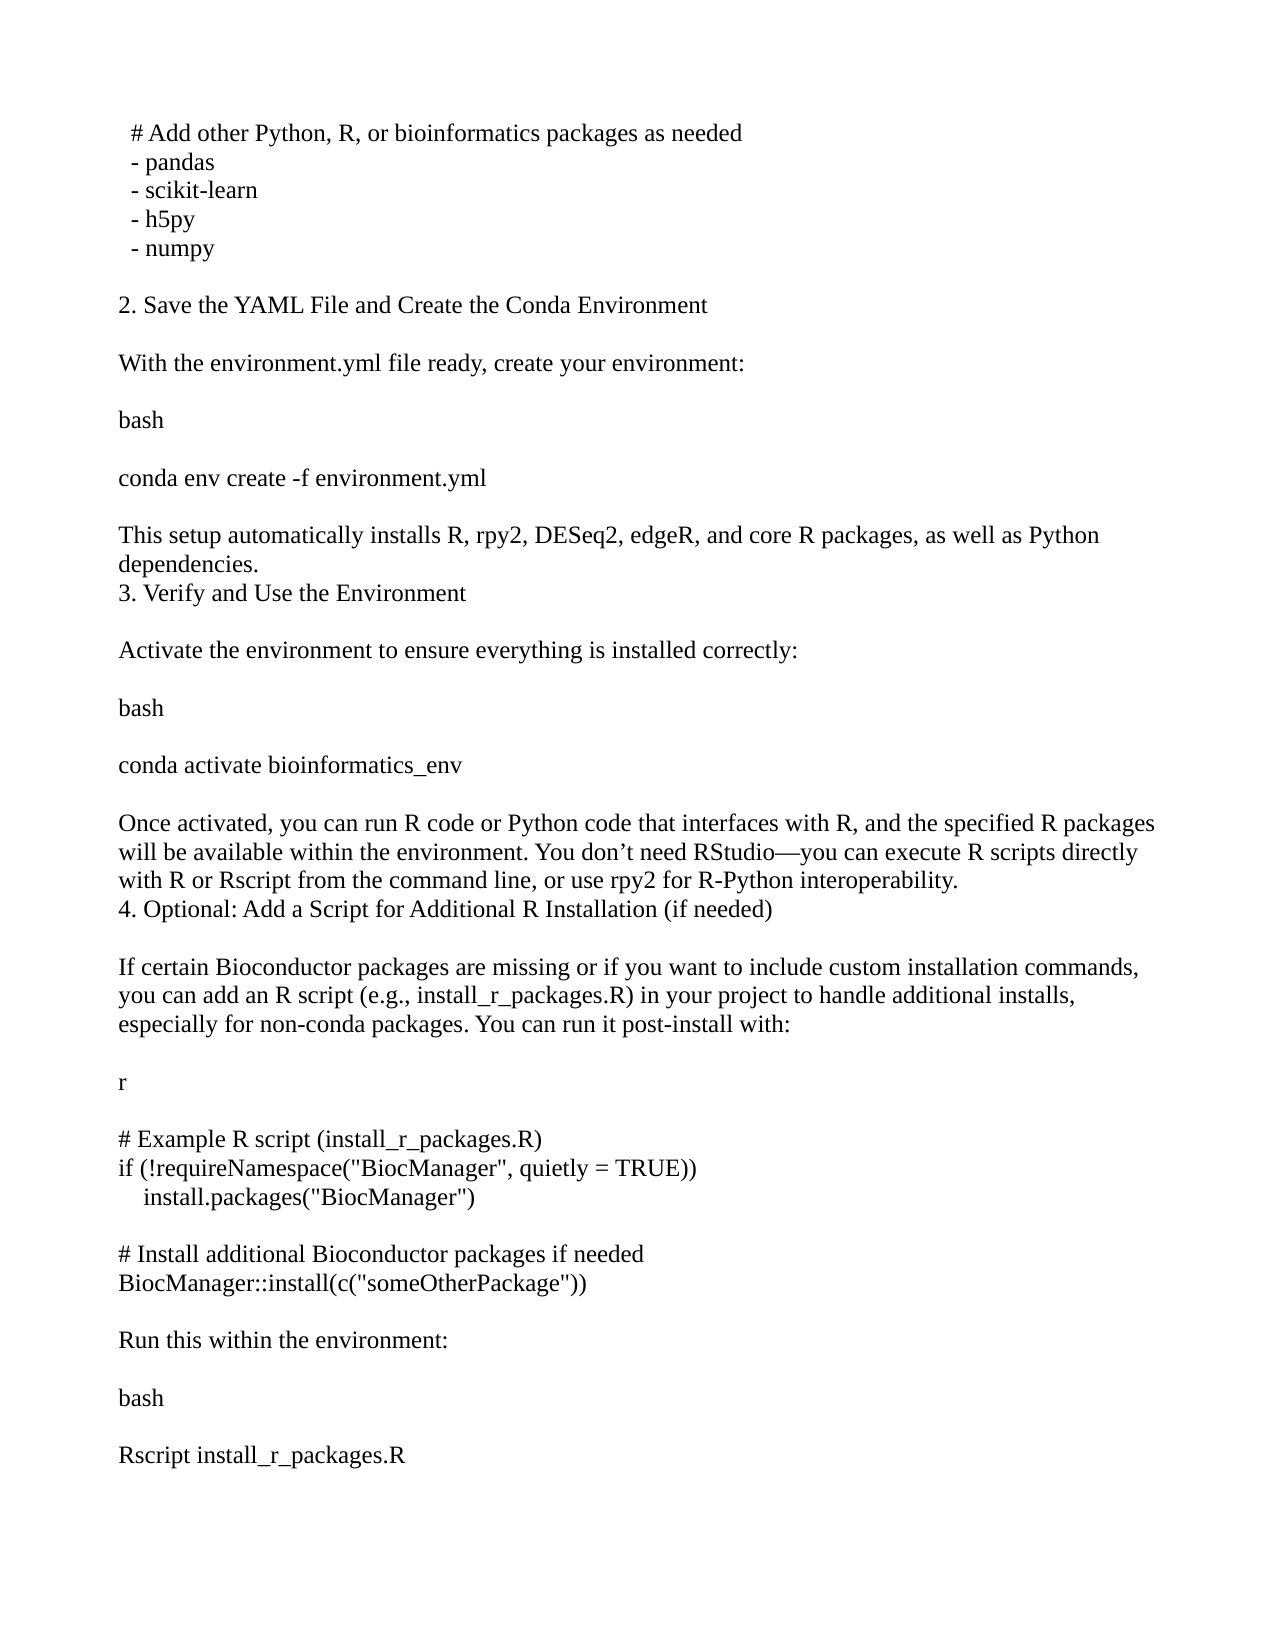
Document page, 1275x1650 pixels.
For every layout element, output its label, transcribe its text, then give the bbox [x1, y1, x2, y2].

text # Add other Python, R, or bioinformatics packages as needed [118, 118, 1157, 147]
text This setup automatically installs R, rpy2, DESeq2, edgeR, and core R packages, as well as Python dependencies. [118, 521, 1157, 578]
text install.packages("BiocManager") [118, 1182, 1157, 1211]
text Rscript install_r_packages.R [118, 1441, 1157, 1469]
text Once activated, you can run R code or Python code that interfaces with R, and the specified R packages will be available within the environment. You don’t need RStudio—you can execute R scripts directly with R or Rscript from the command line, or use rpy2 for R-Python interoperability. [118, 808, 1157, 894]
text bash [118, 693, 1157, 722]
text # Install additional Bioconductor packages if needed [118, 1239, 1157, 1268]
text 3. Verify and Use the Environment [118, 578, 1157, 607]
text - h5py [118, 204, 1157, 233]
text With the environment.yml file ready, create your environment: [118, 348, 1157, 377]
text r [118, 1067, 1157, 1096]
text # Example R script (install_r_packages.R) [118, 1124, 1157, 1153]
text Run this within the environment: [118, 1326, 1157, 1354]
text conda activate bioinformatics_env [118, 751, 1157, 779]
text bash [118, 1383, 1157, 1412]
text - numpy [118, 233, 1157, 262]
text - pandas [118, 147, 1157, 176]
text If certain Bioconductor packages are missing or if you want to include custom installation commands, you can add an R script (e.g., install_r_packages.R) in your project to handle additional installs, especially for non-conda packages. You can run it post-install with: [118, 952, 1157, 1038]
text bash [118, 406, 1157, 434]
text BiocManager::install(c("someOtherPackage")) [118, 1268, 1157, 1297]
text conda env create -f environment.yml [118, 463, 1157, 492]
text if (!requireNamespace("BiocManager", quietly = TRUE)) [118, 1153, 1157, 1182]
text Activate the environment to ensure everything is installed correctly: [118, 636, 1157, 664]
text - scikit-learn [118, 176, 1157, 204]
text 4. Optional: Add a Script for Additional R Installation (if needed) [118, 894, 1157, 923]
text 2. Save the YAML File and Create the Conda Environment [118, 291, 1157, 319]
